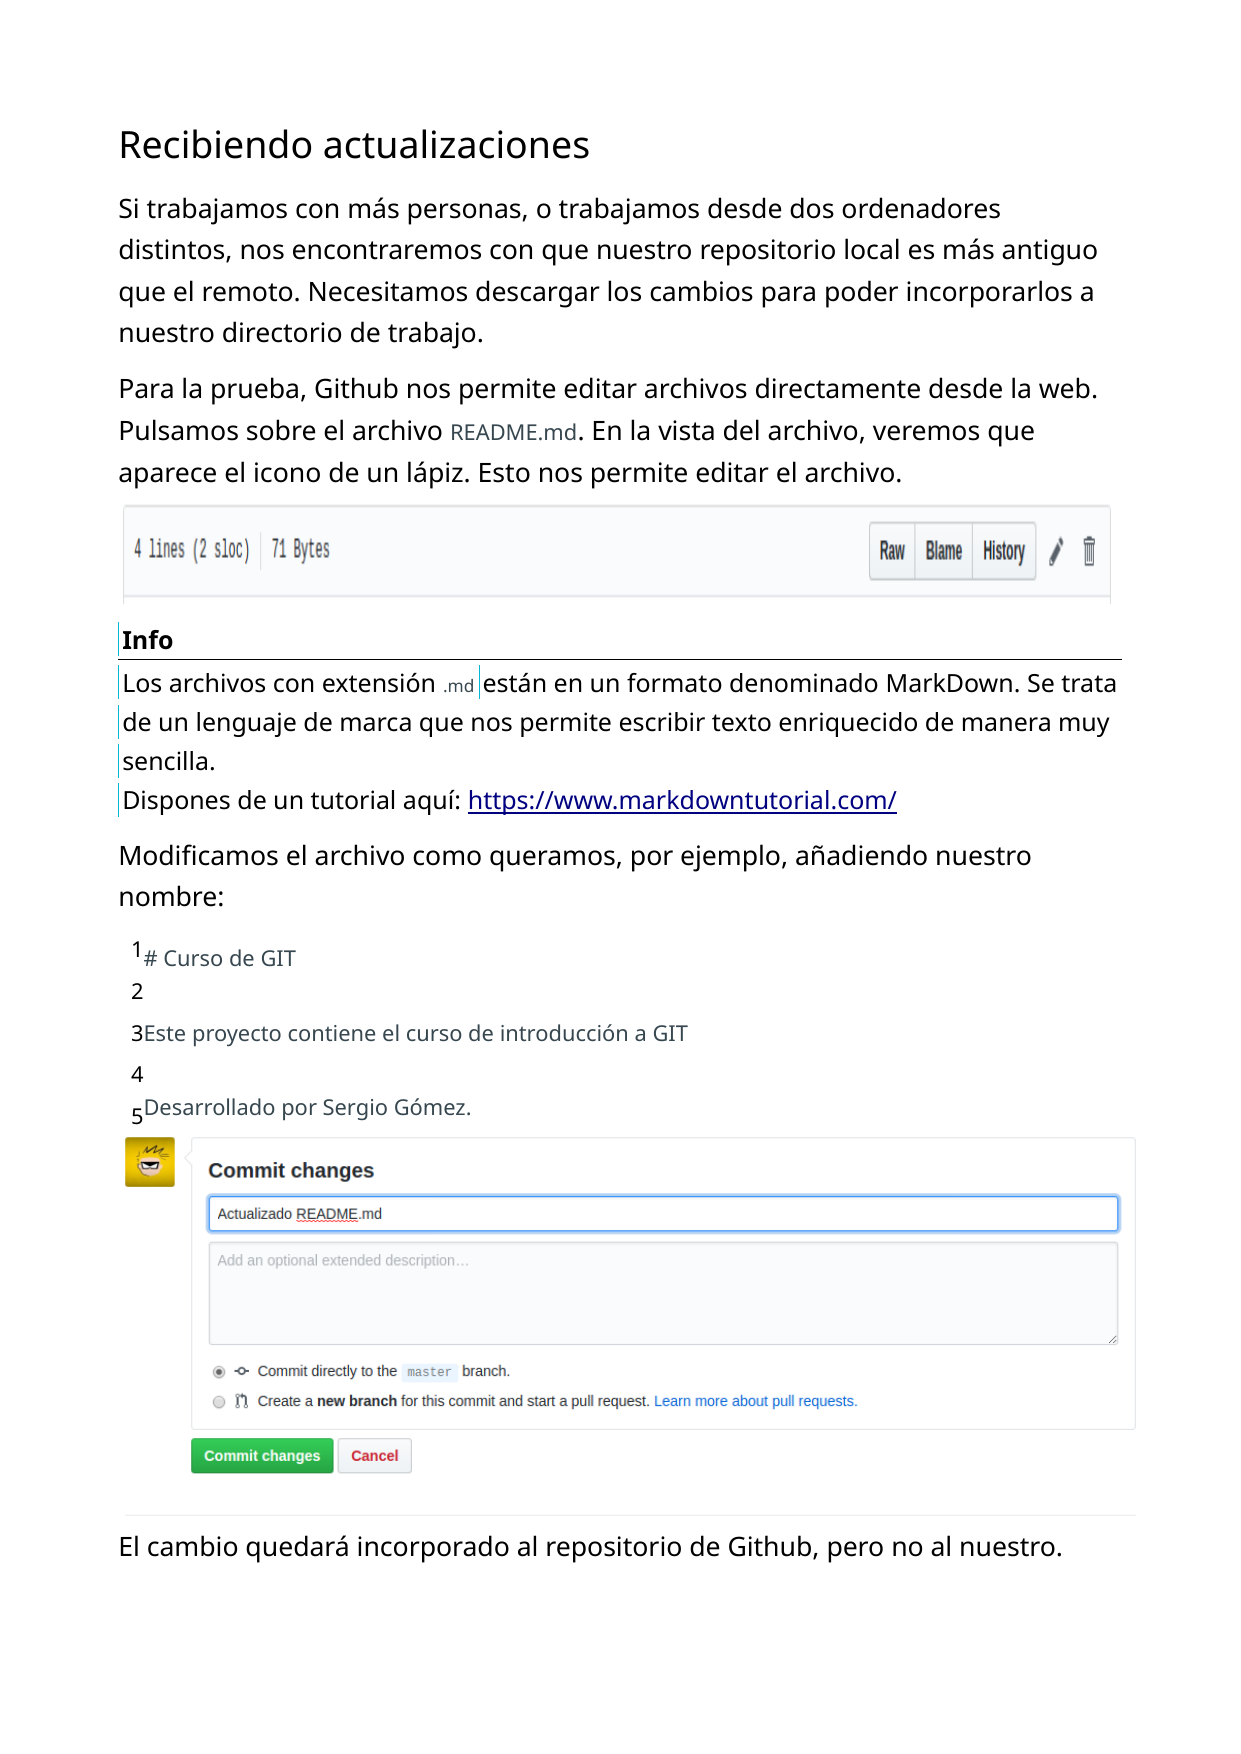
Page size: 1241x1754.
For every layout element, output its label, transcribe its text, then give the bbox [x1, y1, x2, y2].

text Los archivos con extensión .md están en un formato denominado MarkDown. Se trata de un lenguaje de marca que nos permite escribir texto enriquecido de manera muy sencilla. [118, 665, 1122, 778]
text Para la prueba, Github nos permite editar archivos directamente desde la web. Pulsamos sobre el archivo README.md. En la vista del archivo, veremos que aparece el icono de un lápiz. Esto nos permite editar el archivo. [118, 370, 1122, 490]
text El cambio quedará incorporado al repositorio de Github, pero no al nuestro. [118, 1523, 1122, 1564]
text Dispones de un tutorial aquí: https://www.markdowntutorial.com/ [119, 783, 1122, 817]
table_header 1 2 3 4 5 [118, 934, 143, 1130]
subtitle Recibiendo actualizaciones [118, 118, 1122, 169]
text Info [118, 622, 1122, 659]
picture [118, 1130, 1139, 1523]
table_header # Curso de GIT Este proyecto contiene el curso de introducción a GIT Desarrollado por Sergio Gómez. [143, 934, 844, 1130]
text Si trabajamos con más personas, o trabajamos desde dos ordenadores distintos, nos encontraremos con que nuestro repositorio local es más antiguo que el remoto. Necesitamos descargar los cambios para poder incorporarlos a nuestro directorio de trabajo. [118, 189, 1122, 350]
text Modificamos el archivo como queramos, por ejemplo, añadiendo nuestro nombre: [118, 837, 1122, 914]
picture [118, 495, 1114, 604]
